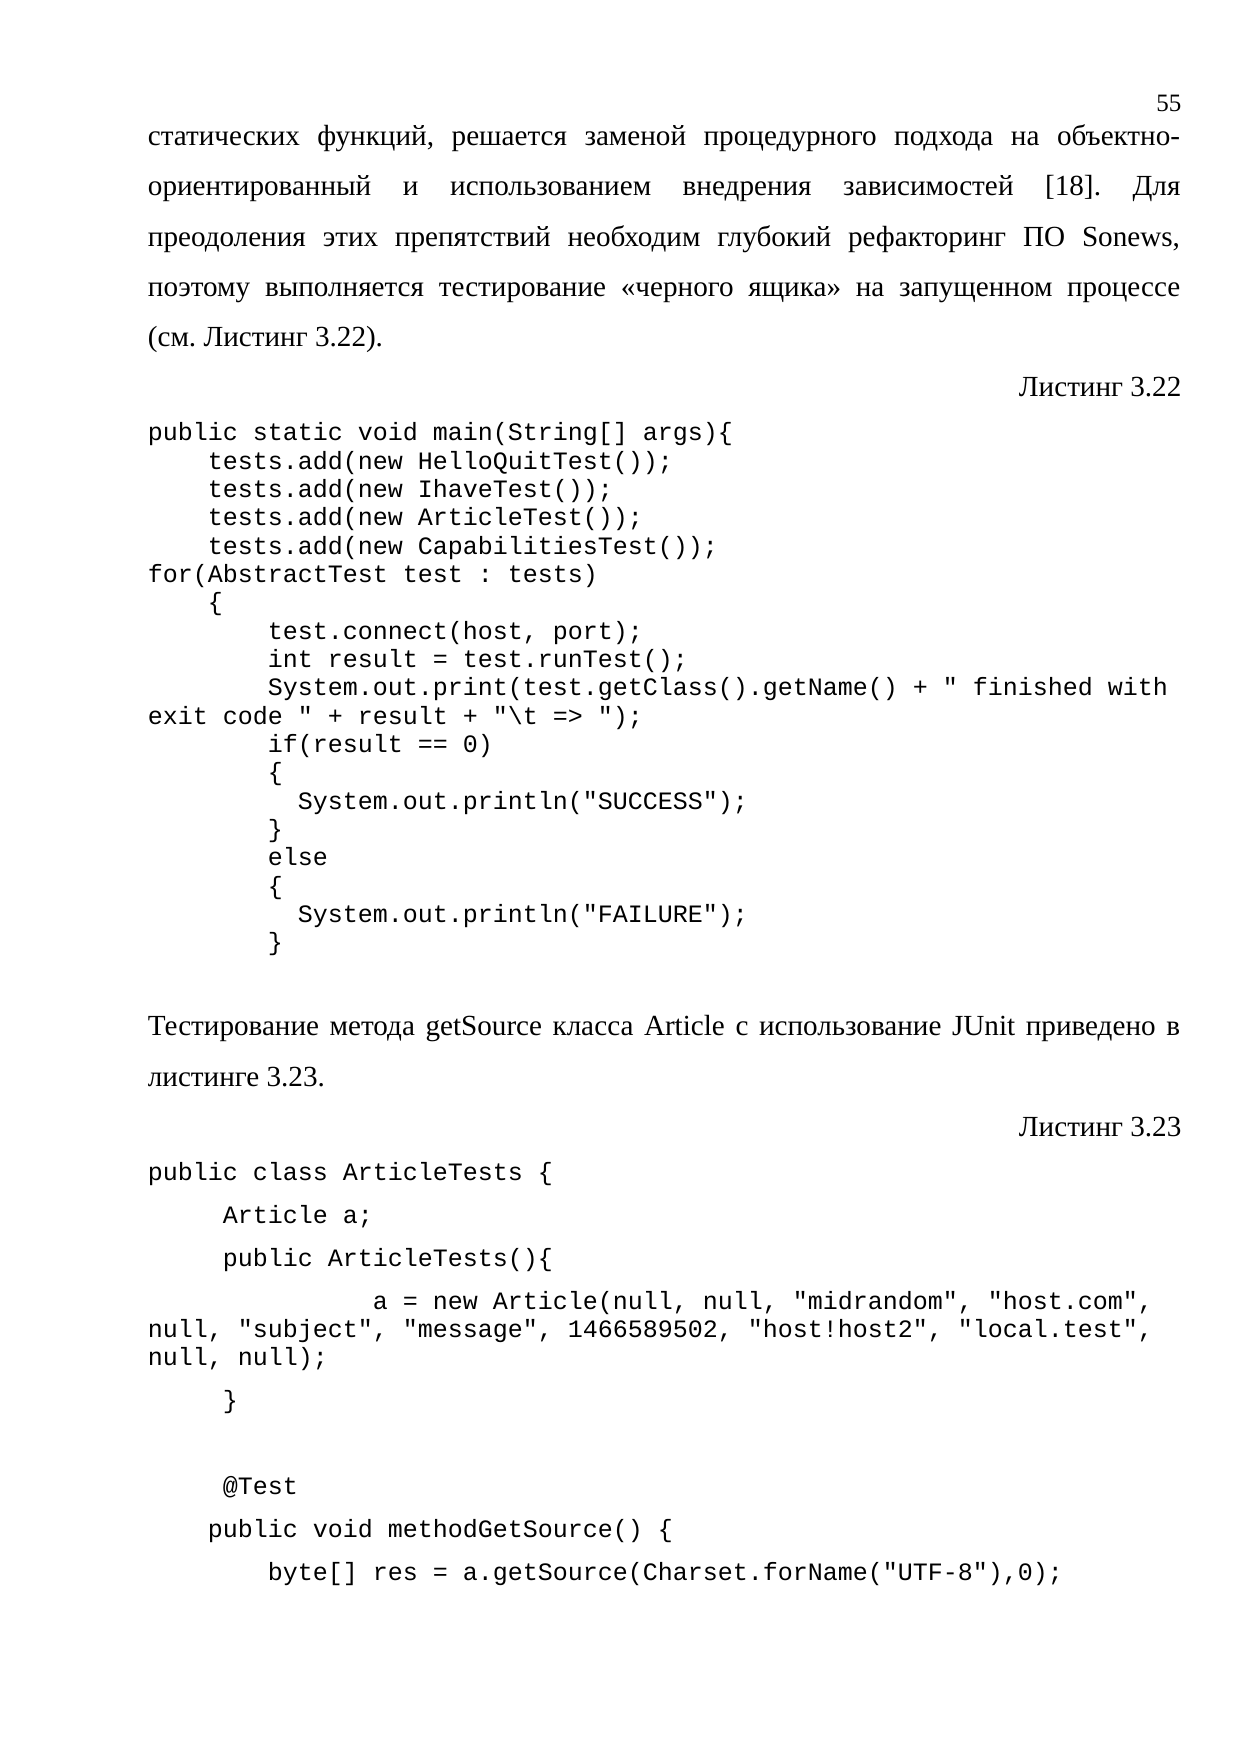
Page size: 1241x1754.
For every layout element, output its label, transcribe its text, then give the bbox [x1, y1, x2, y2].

text tests.add(new HelloQuitTest()); [148, 448, 1181, 477]
text System.out.println("SUCCESS"); [148, 788, 1181, 817]
text { [148, 590, 1181, 618]
text tests.add(new ArticleTest()); [148, 505, 1181, 533]
text public class ArticleTests { [148, 1159, 1181, 1188]
text статических функций, решается заменой процедурного подхода на объектно-ориентированный и использованием внедрения зависимостей [18]. Для преодоления этих препятствий необходим глубокий рефакторинг ПО Sonews, поэтому выполняется тестирование «черного ящика» на запущенном процессе (см. Листинг 3.22). [148, 118, 1181, 353]
text if(result == 0) [148, 732, 1181, 760]
text public void methodGetSource() { [148, 1517, 1181, 1545]
text byte[] res = a.getSource(Charset.forName("UTF-8"),0); [148, 1559, 1181, 1588]
text Листинг 3.22 [148, 369, 1181, 403]
text } [148, 930, 1181, 958]
text } [148, 1388, 1181, 1416]
text System.out.print(test.getClass().getName() + " finished with exit code " + result + "\t => "); [148, 675, 1181, 732]
text Тестирование метода getSource класса Article с использование JUnit приведено в листинге 3.23. [148, 1008, 1181, 1092]
text a = new Article(null, null, "midrandom", "host.com", null, "subject", "message", 1466589502, "host!host2", "local.test", null, null); [148, 1288, 1181, 1373]
text public static void main(String[] args){ [148, 420, 1181, 448]
text { [148, 873, 1181, 902]
text Article a; [148, 1202, 1181, 1231]
text for(AbstractTest test : tests) [148, 562, 1181, 590]
text @Test [148, 1474, 1181, 1502]
text tests.add(new CapabilitiesTest()); [148, 533, 1181, 562]
text public ArticleTests(){ [148, 1245, 1181, 1274]
text { [148, 760, 1181, 788]
text else [148, 845, 1181, 873]
text System.out.println("FAILURE"); [148, 902, 1181, 930]
text Листинг 3.23 [148, 1109, 1181, 1143]
text } [148, 817, 1181, 845]
text tests.add(new IhaveTest()); [148, 477, 1181, 505]
text int result = test.runTest(); [148, 647, 1181, 675]
text test.connect(host, port); [148, 618, 1181, 647]
